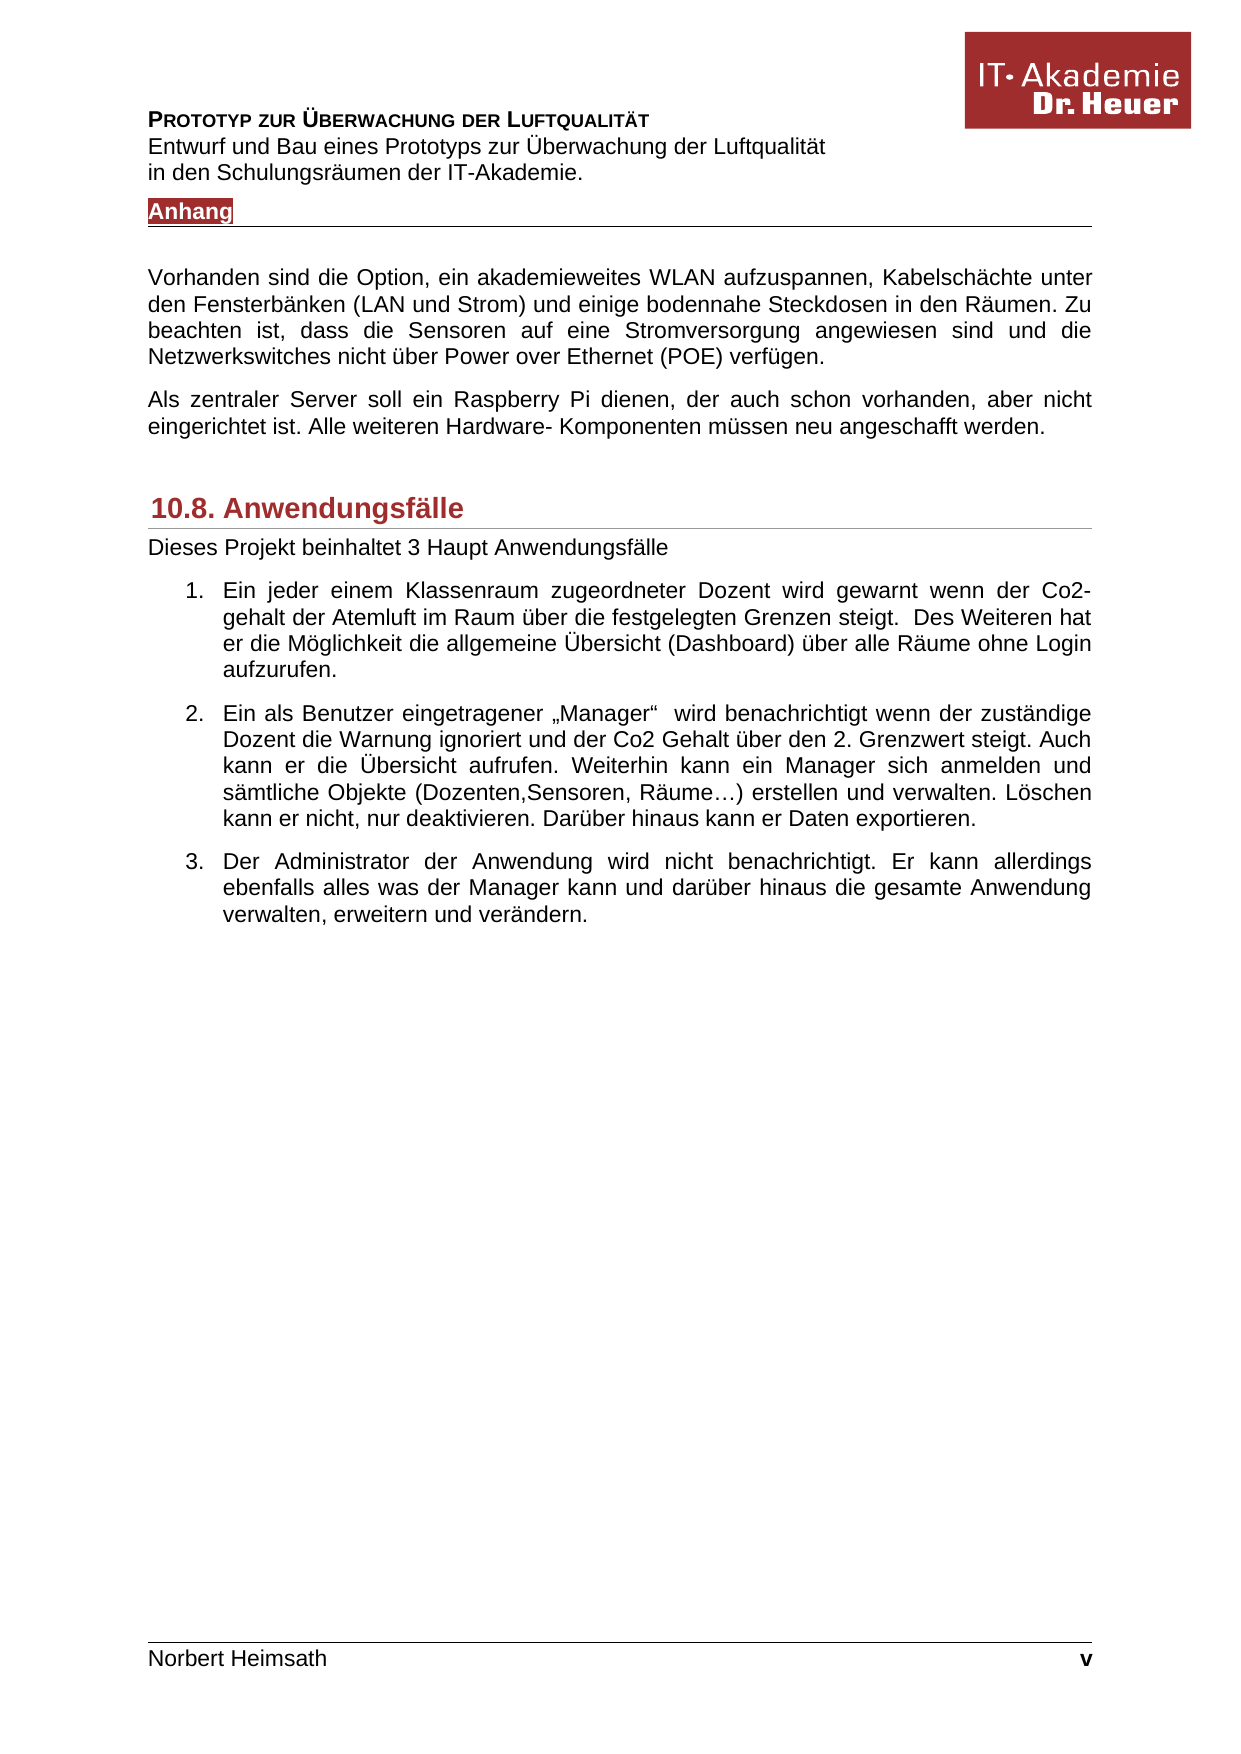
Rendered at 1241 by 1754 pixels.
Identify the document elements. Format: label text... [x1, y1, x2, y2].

list Ein jeder einem Klassenraum zugeordneter Dozent wird gewarnt wenn der Co2-gehalt der Atemluft im Raum über die festgelegten Grenzen steigt. Des Weiteren hat er die Möglichkeit die allgemeine Übersicht (Dashboard) über alle Räume ohne Login aufzurufen. [185, 577, 1092, 683]
text Als zentraler Server soll ein Raspberry Pi dienen, der auch schon vorhanden, aber nicht eingerichtet ist. Alle weiteren Hardware- Komponenten müssen neu angeschafft werden. [148, 386, 1092, 439]
text Dieses Projekt beinhaltet 3 Haupt Anwendungsfälle [148, 534, 1092, 561]
text Vorhanden sind die Option, ein akademieweites WLAN aufzuspannen, Kabelschächte unter den Fensterbänken (LAN und Strom) und einige bodennahe Steckdosen in den Räumen. Zu beachten ist, dass die Sensoren auf eine Stromversorgung angewiesen sind und die Netzwerkswitches nicht über Power over Ethernet (POE) verfügen. [148, 264, 1092, 369]
list Der Administrator der Anwendung wird nicht benachrichtigt. Er kann allerdings ebenfalls alles was der Manager kann und darüber hinaus die gesamte Anwendung verwalten, erweitern und verändern. [185, 848, 1092, 927]
subtitle Anwendungsfälle [148, 488, 1092, 528]
list Ein als Benutzer eingetragener „Manager“ wird benachrichtigt wenn der zuständige Dozent die Warnung ignoriert und der Co2 Gehalt über den 2. Grenzwert steigt. Auch kann er die Übersicht aufrufen. Weiterhin kann ein Manager sich anmelden und sämtliche Objekte (Dozenten,Sensoren, Räume…) erstellen und verwalten. Löschen kann er nicht, nur deaktivieren. Darüber hinaus kann er Daten exportieren. [185, 699, 1092, 831]
